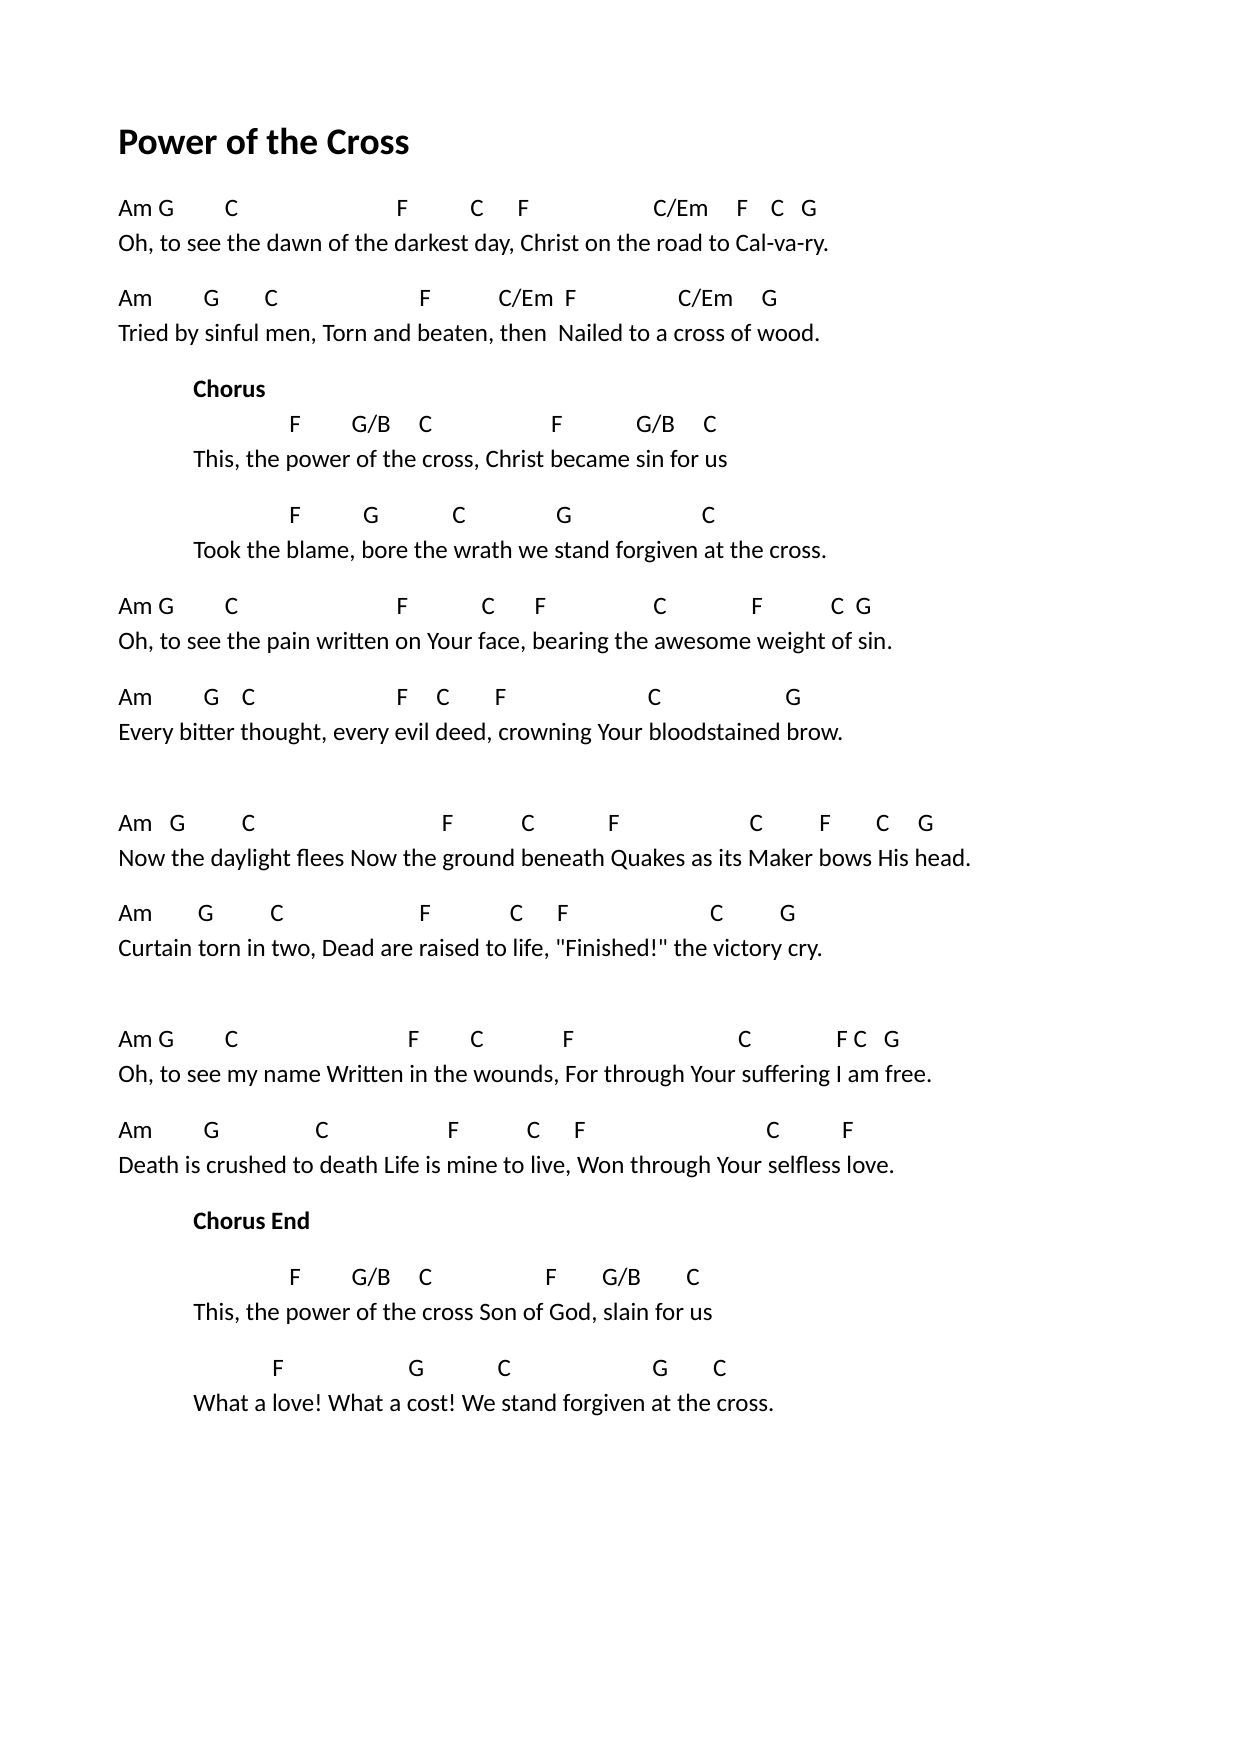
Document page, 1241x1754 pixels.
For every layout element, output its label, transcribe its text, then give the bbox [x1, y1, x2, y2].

text Am G C F C F C F C G Oh, to see my name Written in the wounds, For through Your suffering I am free. [118, 988, 1122, 1089]
text Am G C F C/Em F C/Em G Tried by sinful men, Torn and beaten, then Nailed to a cross of wood. [118, 282, 1122, 348]
text Am G C F C F C G Curtain torn in two, Dead are raised to life, "Finished!" the victory cry. [118, 897, 1122, 963]
text Am G C F C F C G Every bitter thought, every evil deed, crowning Your bloodstained brow. [118, 681, 1122, 746]
text Am G C F C F C F C G Now the daylight flees Now the ground beneath Quakes as its Maker bows His head. [118, 772, 1122, 872]
text Power of the Cross [118, 118, 1122, 164]
text Am G C F C F C F C G Oh, to see the pain written on Your face, bearing the awesome weight of sin. [118, 590, 1122, 656]
text F G C G C Took the blame, bore the wrath we stand forgiven at the cross. [193, 499, 1122, 565]
text F G C G C What a love! What a cost! We stand forgiven at the cross. [193, 1352, 1122, 1417]
text Chorus F G/B C F G/B C This, the power of the cross, Christ became sin for us [193, 373, 1122, 474]
text Chorus End [193, 1205, 1122, 1236]
text Am G C F C F C F Death is crushed to death Life is mine to live, Won through Your selfless love. [118, 1114, 1122, 1180]
text F G/B C F G/B C This, the power of the cross Son of God, slain for us [193, 1261, 1122, 1326]
text Am G C F C F C/Em F C G Oh, to see the dawn of the darkest day, Christ on the road to Cal-va-ry. [118, 192, 1122, 257]
